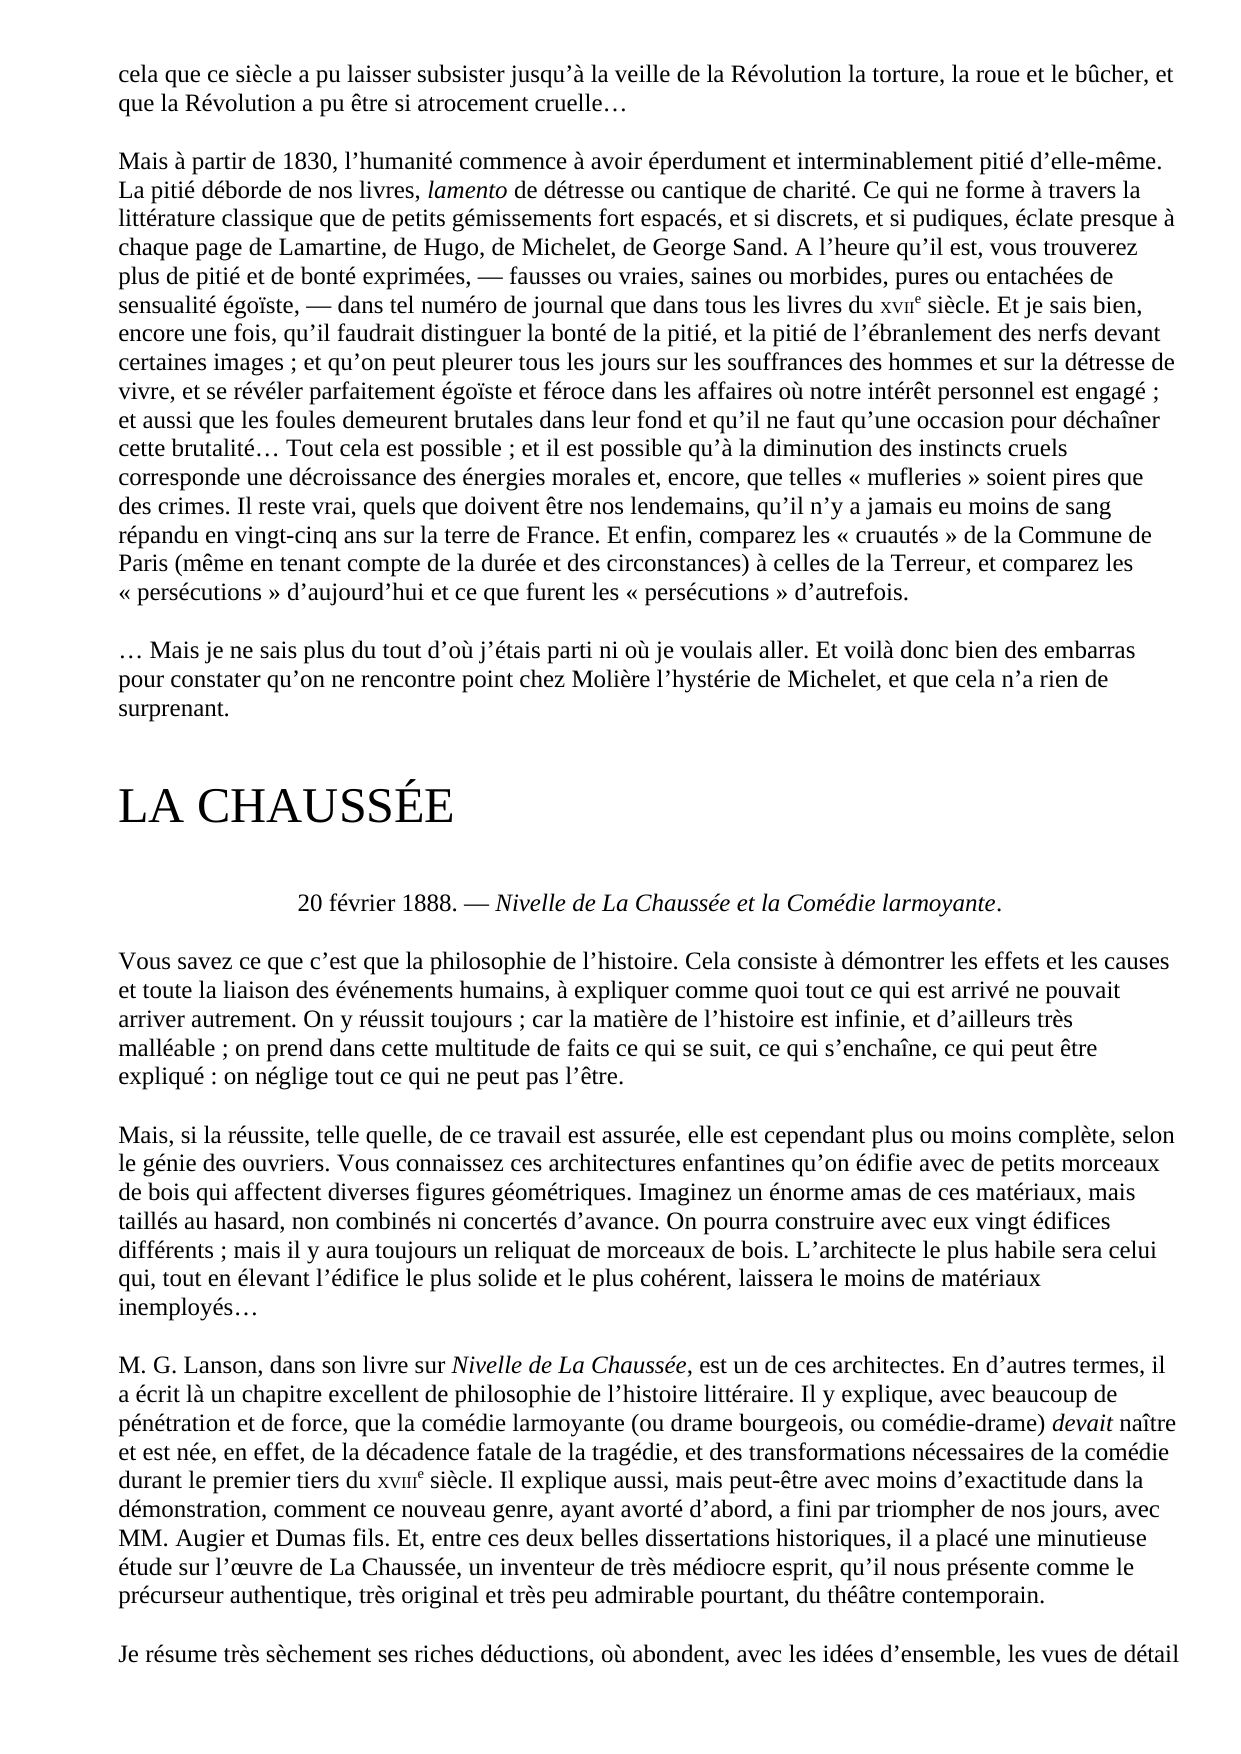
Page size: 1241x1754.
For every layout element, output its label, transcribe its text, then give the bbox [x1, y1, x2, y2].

text Mais à partir de 1830, l’humanité commence à avoir éperdument et interminablement pitié d’elle-même. La pitié déborde de nos livres, lamento de détresse ou cantique de charité. Ce qui ne forme à travers la littérature classique que de petits gémissements fort espacés, et si discrets, et si pudiques, éclate presque à chaque page de Lamartine, de Hugo, de Michelet, de George Sand. A l’heure qu’il est, vous trouverez plus de pitié et de bonté exprimées, — fausses ou vraies, saines ou morbides, pures ou entachées de sensualité égoïste, — dans tel numéro de journal que dans tous les livres du xviie siècle. Et je sais bien, encore une fois, qu’il faudrait distinguer la bonté de la pitié, et la pitié de l’ébranlement des nerfs devant certaines images ; et qu’on peut pleurer tous les jours sur les souffrances des hommes et sur la détresse de vivre, et se révéler parfaitement égoïste et féroce dans les affaires où notre intérêt personnel est engagé ; et aussi que les foules demeurent brutales dans leur fond et qu’il ne faut qu’une occasion pour déchaîner cette brutalité… Tout cela est possible ; et il est possible qu’à la diminution des instincts cruels corresponde une décroissance des énergies morales et, encore, que telles « mufleries » soient pires que des crimes. Il reste vrai, quels que doivent être nos lendemains, qu’il n’y a jamais eu moins de sang répandu en vingt-cinq ans sur la terre de France. Et enfin, comparez les « cruautés » de la Commune de Paris (même en tenant compte de la durée et des circonstances) à celles de la Terreur, et comparez les « persécutions » d’aujourd’hui et ce que furent les « persécutions » d’autrefois. [118, 146, 1181, 606]
text … Mais je ne sais plus du tout d’où j’étais parti ni où je voulais aller. Et voilà donc bien des embarras pour constater qu’on ne rencontre point chez Molière l’hystérie de Michelet, et que cela n’a rien de surprenant. [118, 636, 1181, 722]
subtitle 20 février 1888. — Nivelle de La Chaussée et la Comédie larmoyante. [118, 888, 1181, 917]
text M. G. Lanson, dans son livre sur Nivelle de La Chaussée, est un de ces architectes. En d’autres termes, il a écrit là un chapitre excellent de philosophie de l’histoire littéraire. Il y explique, avec beaucoup de pénétration et de force, que la comédie larmoyante (ou drame bourgeois, ou comédie-drame) devait naître et est née, en effet, de la décadence fatale de la tragédie, et des transformations nécessaires de la comédie durant le premier tiers du xviiie siècle. Il explique aussi, mais peut-être avec moins d’exactitude dans la démonstration, comment ce nouveau genre, ayant avorté d’abord, a fini par triompher de nos jours, avec MM. Augier et Dumas fils. Et, entre ces deux belles dissertations historiques, il a placé une minutieuse étude sur l’œuvre de La Chaussée, un inventeur de très médiocre esprit, qu’il nous présente comme le précurseur authentique, très original et très peu admirable pourtant, du théâtre contemporain. [118, 1350, 1181, 1609]
text Je résume très sèchement ses riches déductions, où abondent, avec les idées d’ensemble, les vues de détail [118, 1639, 1181, 1667]
text cela que ce siècle a pu laisser subsister jusqu’à la veille de la Révolution la torture, la roue et le bûcher, et que la Révolution a pu être si atrocement cruelle… [118, 59, 1181, 117]
text Vous savez ce que c’est que la philosophie de l’histoire. Cela consiste à démontrer les effets et les causes et toute la liaison des événements humains, à expliquer comme quoi tout ce qui est arrivé ne pouvait arriver autrement. On y réussit toujours ; car la matière de l’histoire est infinie, et d’ailleurs très malléable ; on prend dans cette multitude de faits ce qui se suit, ce qui s’enchaîne, ce qui peut être expliqué : on néglige tout ce qui ne peut pas l’être. [118, 946, 1181, 1090]
text Mais, si la réussite, telle quelle, de ce travail est assurée, elle est cependant plus ou moins complète, selon le génie des ouvriers. Vous connaissez ces architectures enfantines qu’on édifie avec de petits morceaux de bois qui affectent diverses figures géométriques. Imaginez un énorme amas de ces matériaux, mais taillés au hasard, non combinés ni concertés d’avance. On pourra construire avec eux vingt édifices différents ; mais il y aura toujours un reliquat de morceaux de bois. L’architecte le plus habile sera celui qui, tout en élevant l’édifice le plus solide et le plus cohérent, laissera le moins de matériaux inemployés… [118, 1120, 1181, 1321]
subtitle LA CHAUSSÉE [118, 776, 1181, 834]
